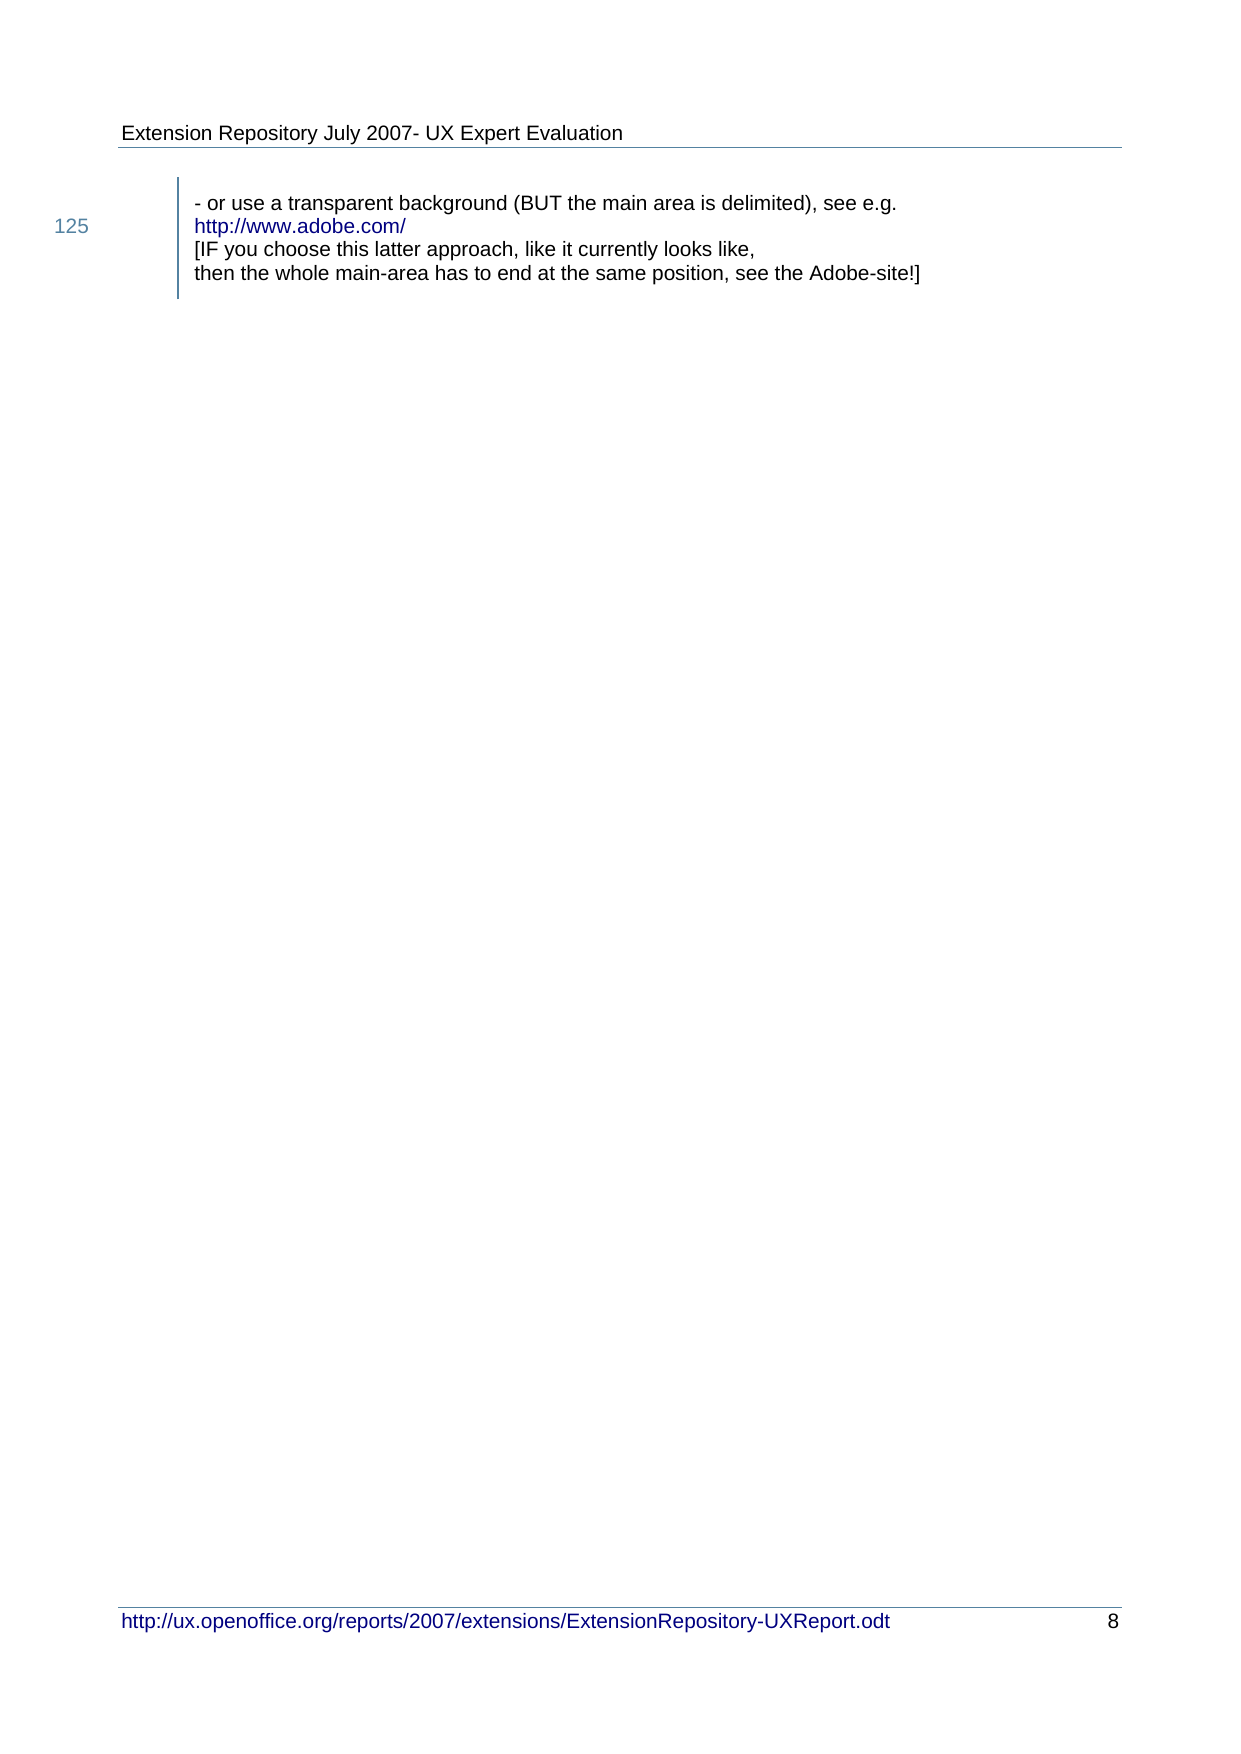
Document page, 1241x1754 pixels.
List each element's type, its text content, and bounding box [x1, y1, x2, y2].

text - or use a transparent background (BUT the main area is delimited), see e.g. http://www.adobe.com/ [IF you choose this latter approach, like it currently looks like, then the whole main-area has to end at the same position, see the Adobe-site!] [179, 177, 1063, 299]
